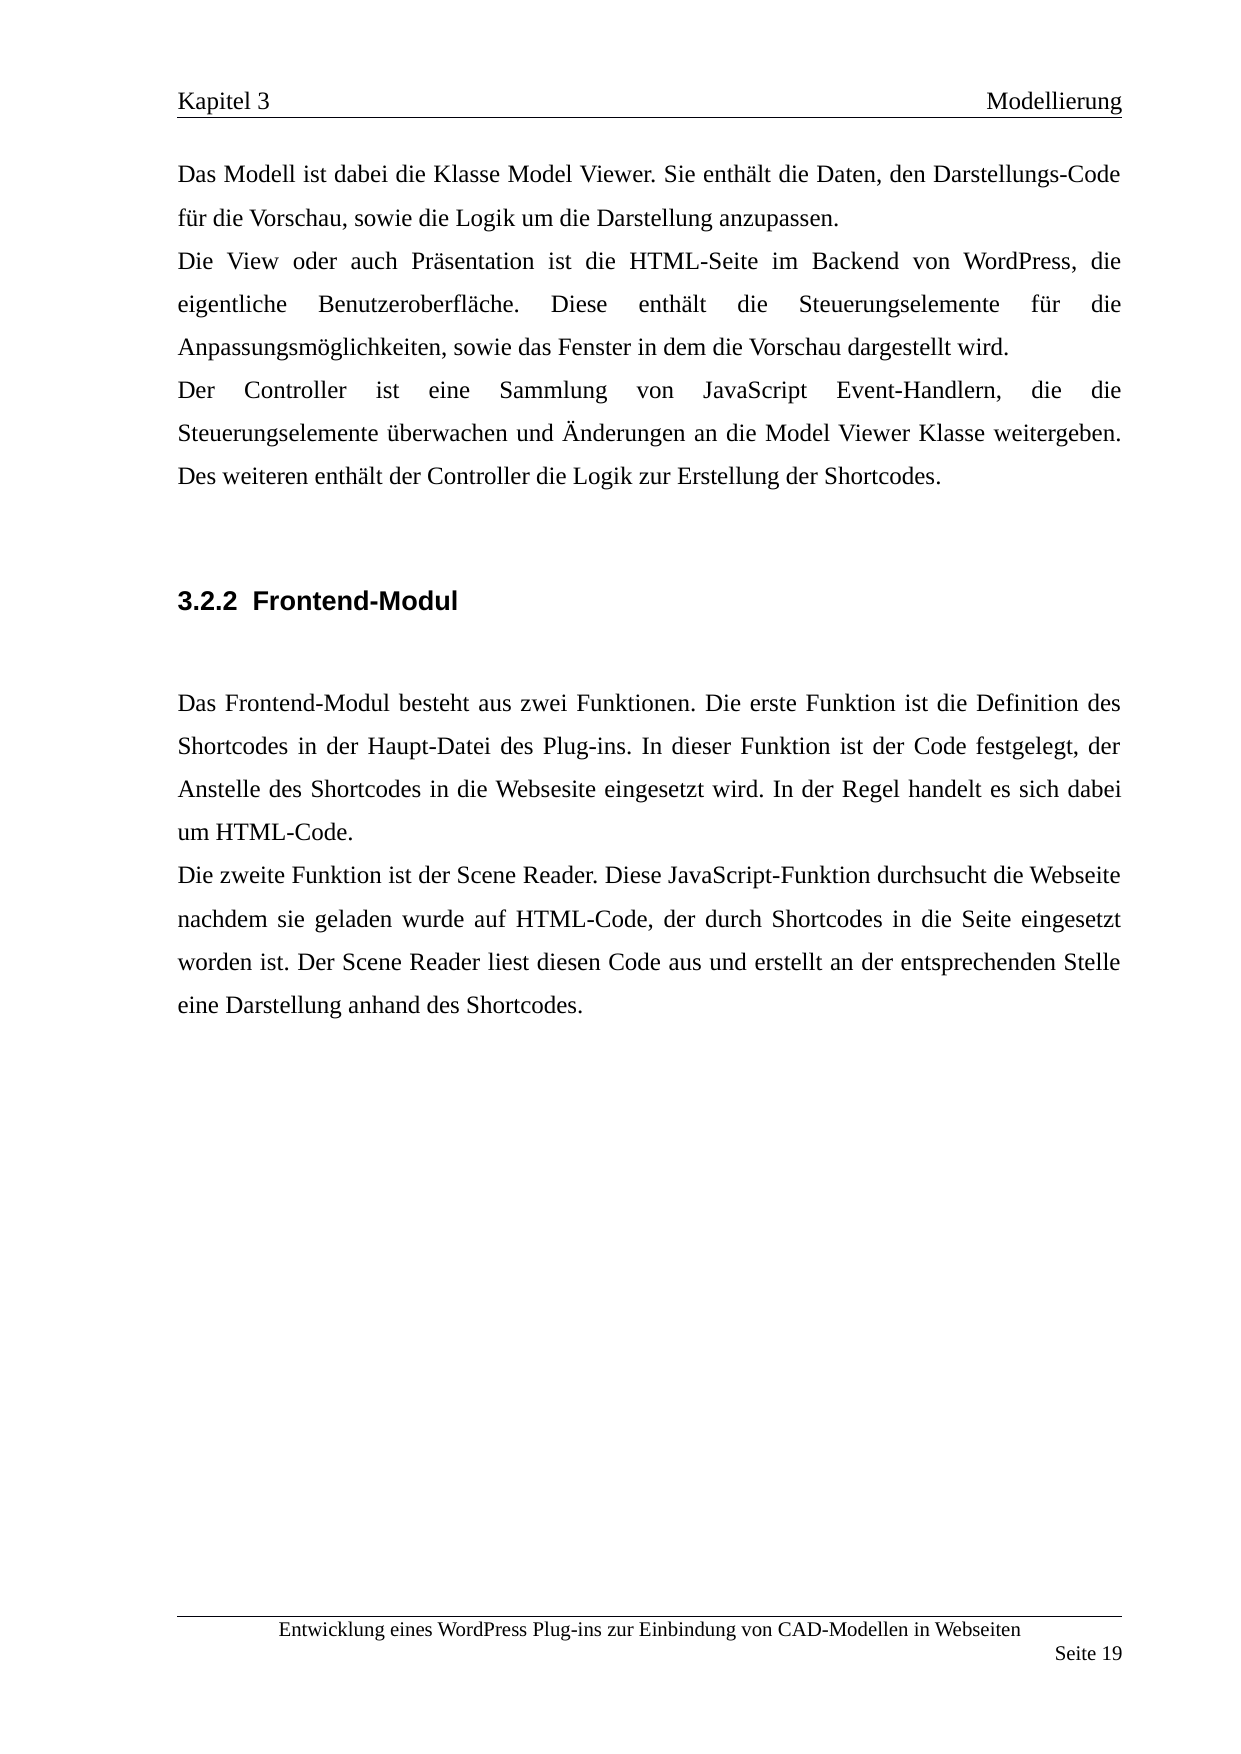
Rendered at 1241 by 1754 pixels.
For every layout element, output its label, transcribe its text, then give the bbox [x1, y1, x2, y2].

text Die zweite Funktion ist der Scene Reader. Diese JavaScript-Funktion durchsucht die Webseite nachdem sie geladen wurde auf HTML-Code, der durch Shortcodes in die Seite eingesetzt worden ist. Der Scene Reader liest diesen Code aus und erstellt an der entsprechenden Stelle eine Darstellung anhand des Shortcodes. [177, 861, 1122, 1019]
subtitle Frontend-Modul [177, 585, 1122, 616]
text Der Controller ist eine Sammlung von JavaScript Event-Handlern, die die Steuerungselemente überwachen und Änderungen an die Model Viewer Klasse weitergeben. Des weiteren enthält der Controller die Logik zur Erstellung der Shortcodes. [177, 375, 1122, 490]
text Das Modell ist dabei die Klasse Model Viewer. Sie enthält die Daten, den Darstellungs-Code für die Vorschau, sowie die Logik um die Darstellung anzupassen. [177, 159, 1122, 231]
text Das Frontend-Modul besteht aus zwei Funktionen. Die erste Funktion ist die Definition des Shortcodes in der Haupt-Datei des Plug-ins. In dieser Funktion ist der Code festgelegt, der Anstelle des Shortcodes in die Websesite eingesetzt wird. In der Regel handelt es sich dabei um HTML-Code. [177, 688, 1122, 846]
text Die View oder auch Präsentation ist die HTML-Seite im Backend von WordPress, die eigentliche Benutzeroberfläche. Diese enthält die Steuerungselemente für die Anpassungsmöglichkeiten, sowie das Fenster in dem die Vorschau dargestellt wird. [177, 246, 1122, 361]
